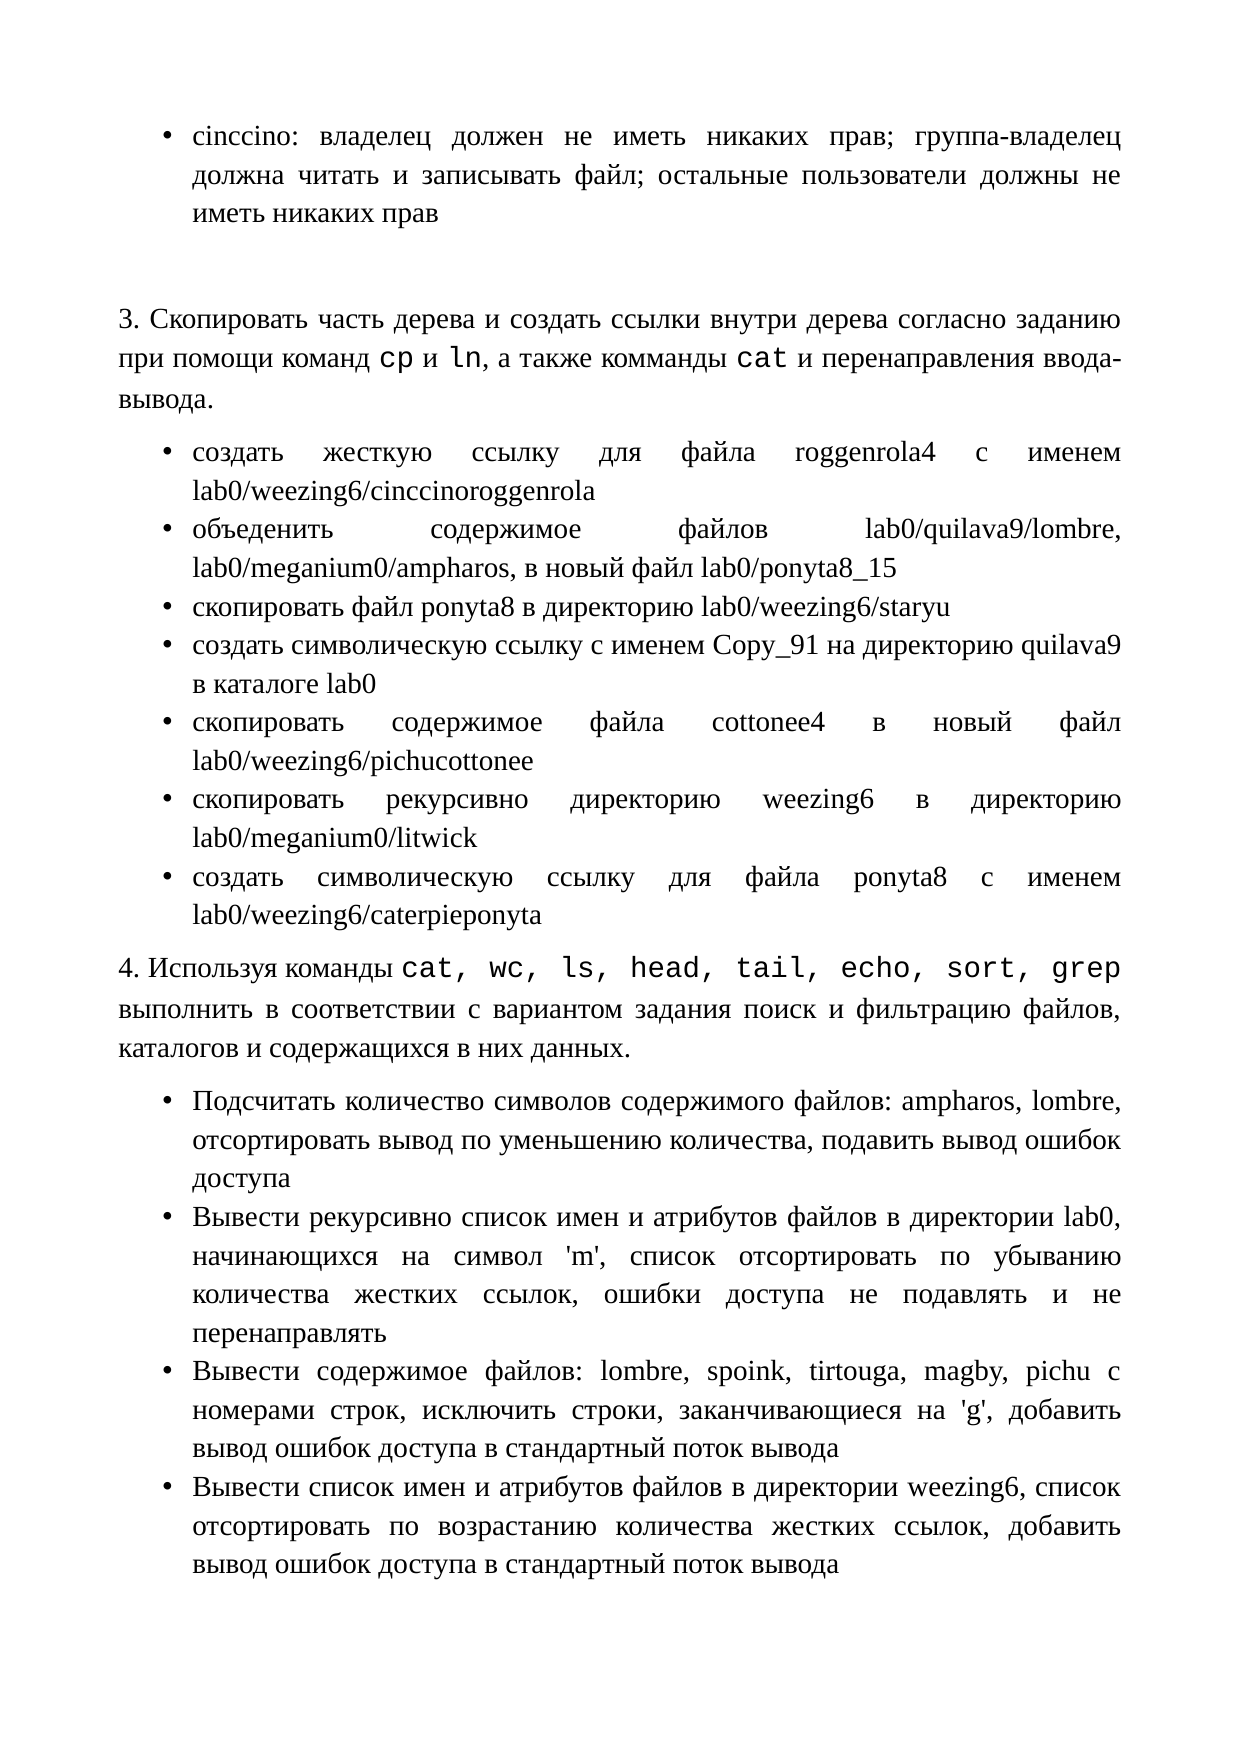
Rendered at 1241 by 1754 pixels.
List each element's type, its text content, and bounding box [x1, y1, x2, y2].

list Подсчитать количество символов содержимого файлов: ampharos, lombre, отсортировать вывод по уменьшению количества, подавить вывод ошибок доступа [162, 1083, 1122, 1194]
list Вывести содержимое файлов: lombre, spoink, tirtouga, magby, pichu с номерами строк, исключить строки, заканчивающиеся на 'g', добавить вывод ошибок доступа в стандартный поток вывода [162, 1353, 1122, 1464]
list скопировать файл ponyta8 в директорию lab0/weezing6/staryu [162, 589, 1122, 622]
list объеденить содержимое файлов lab0/quilava9/lombre, lab0/meganium0/ampharos, в новый файл lab0/ponyta8_15 [162, 511, 1122, 584]
list Вывести список имен и атрибутов файлов в директории weezing6, список отсортировать по возрастанию количества жестких ссылок, добавить вывод ошибок доступа в стандартный поток вывода [162, 1469, 1122, 1580]
list cinccino: владелец должен не иметь никаких прав; группа-владелец должна читать и записывать файл; остальные пользователи должны не иметь никаких прав [162, 118, 1122, 229]
list создать символическую ссылку c именем Copy_91 на директорию quilava9 в каталоге lab0 [162, 627, 1122, 699]
list скопировать рекурсивно директорию weezing6 в директорию lab0/meganium0/litwick [162, 782, 1122, 854]
list Вывести рекурсивно список имен и атрибутов файлов в директории lab0, начинающихся на символ 'm', список отсортировать по убыванию количества жестких ссылок, ошибки доступа не подавлять и не перенаправлять [162, 1199, 1122, 1348]
text 3. Скопировать часть дерева и создать ссылки внутри дерева согласно заданию при помощи команд cp и ln, а также комманды cat и перенаправления ввода-вывода. [118, 302, 1122, 415]
list скопировать содержимое файла cottonee4 в новый файл lab0/weezing6/pichucottonee [162, 704, 1122, 777]
list cоздать символическую ссылку для файла ponyta8 с именем lab0/weezing6/caterpieponyta [162, 859, 1122, 931]
text 4. Используя команды cat, wc, ls, head, tail, echo, sort, grep выполнить в соответствии с вариантом задания поиск и фильтрацию файлов, каталогов и содержащихся в них данных. [118, 951, 1122, 1064]
list cоздать жесткую ссылку для файла roggenrola4 с именем lab0/weezing6/cinccinoroggenrola [162, 434, 1122, 506]
